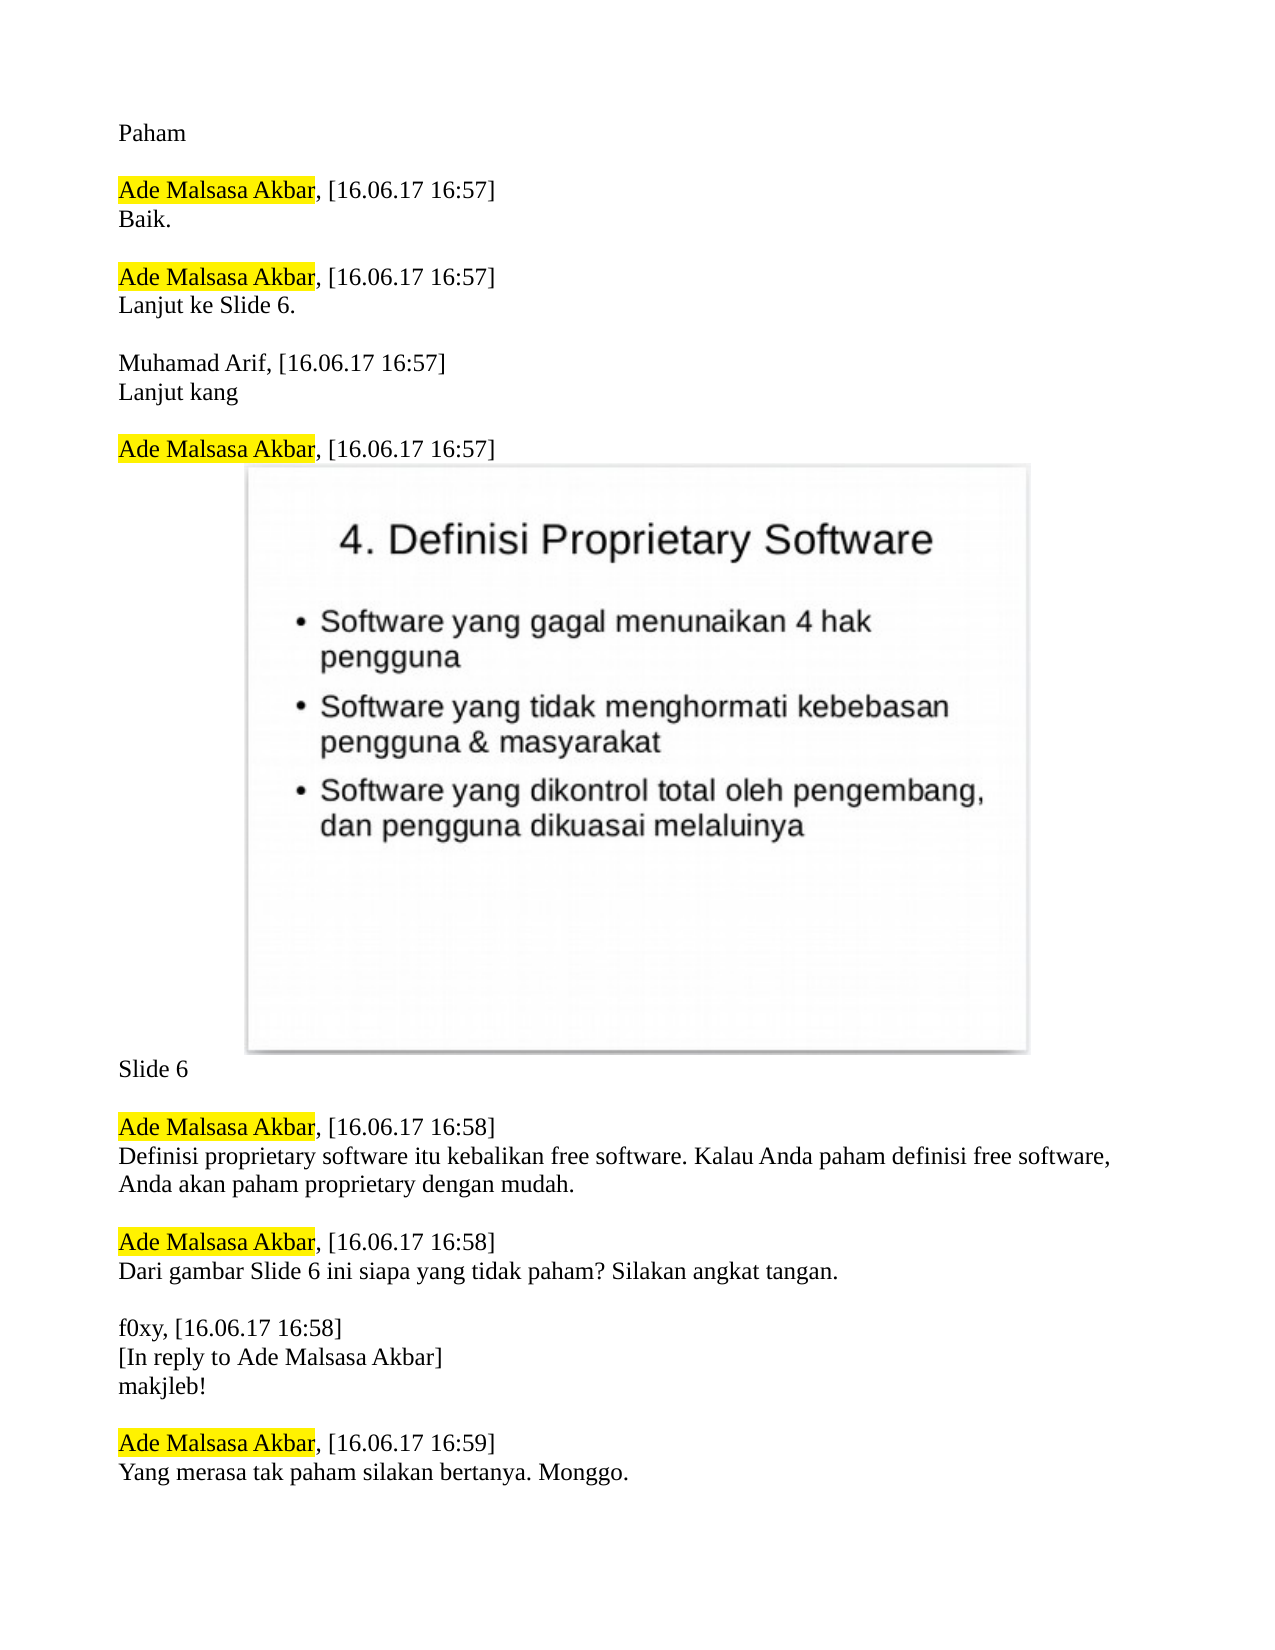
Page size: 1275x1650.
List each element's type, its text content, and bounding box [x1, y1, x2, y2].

text Ade Malsasa Akbar, [16.06.17 16:58] [118, 1112, 1157, 1141]
text Muhamad Arif, [16.06.17 16:57] [118, 348, 1157, 377]
picture [244, 463, 1031, 1055]
text Ade Malsasa Akbar, [16.06.17 16:57] [118, 434, 1157, 463]
text makjleb! [118, 1371, 1157, 1399]
text [In reply to Ade Malsasa Akbar] [118, 1342, 1157, 1371]
text Lanjut ke Slide 6. [118, 291, 1157, 319]
text Ade Malsasa Akbar, [16.06.17 16:59] [118, 1428, 1157, 1457]
text Paham [118, 118, 1157, 147]
text Yang merasa tak paham silakan bertanya. Monggo. [118, 1457, 1157, 1486]
text Slide 6 [118, 463, 1157, 1083]
text Definisi proprietary software itu kebalikan free software. Kalau Anda paham definisi free software, Anda akan paham proprietary dengan mudah. [118, 1141, 1157, 1198]
text Ade Malsasa Akbar, [16.06.17 16:57] [118, 262, 1157, 291]
text Baik. [118, 204, 1157, 233]
text Ade Malsasa Akbar, [16.06.17 16:57] [118, 176, 1157, 204]
text f0xy, [16.06.17 16:58] [118, 1313, 1157, 1342]
text Lanjut kang [118, 377, 1157, 406]
text Dari gambar Slide 6 ini siapa yang tidak paham? Silakan angkat tangan. [118, 1256, 1157, 1284]
text Ade Malsasa Akbar, [16.06.17 16:58] [118, 1227, 1157, 1256]
